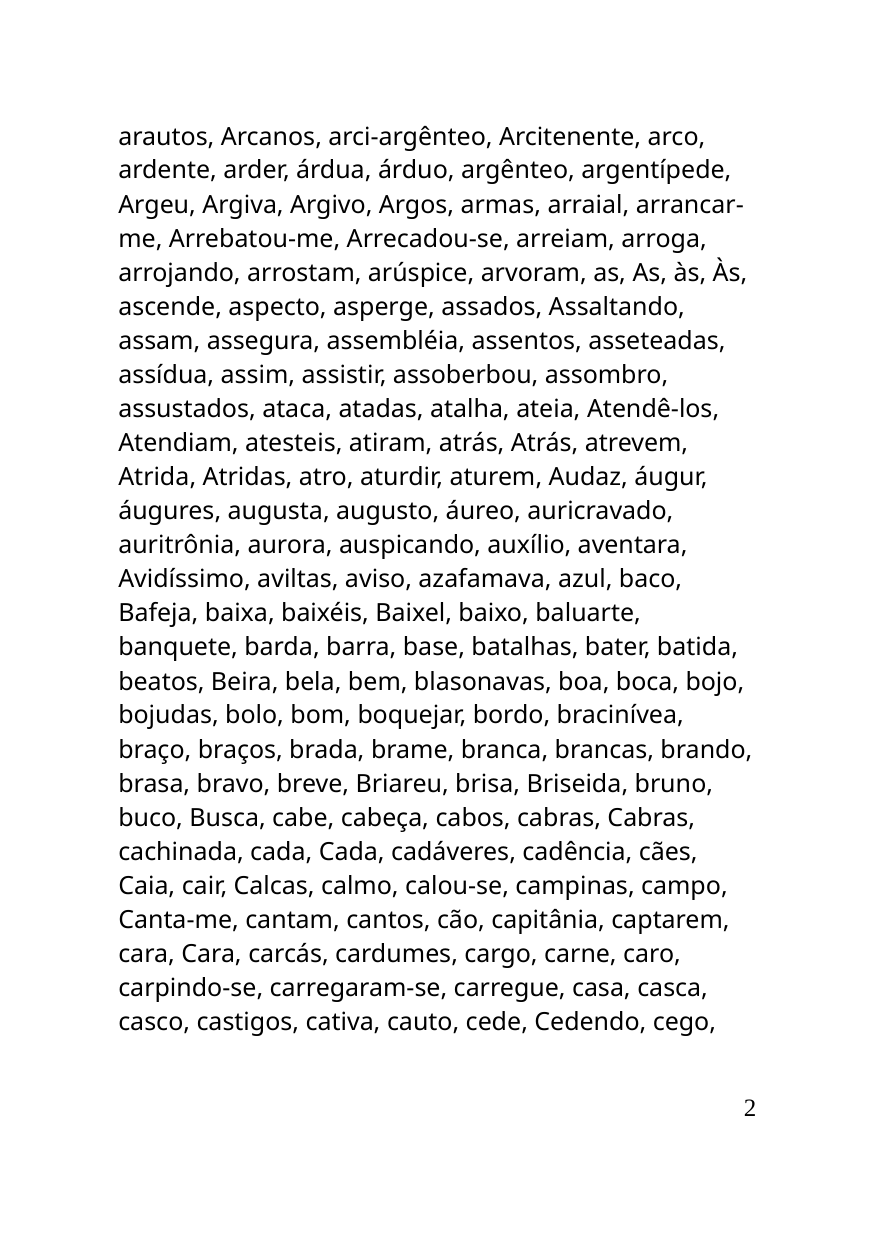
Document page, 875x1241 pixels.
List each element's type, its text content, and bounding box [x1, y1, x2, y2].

text arautos, Arcanos, arci-argênteo, Arcitenente, arco, ardente, arder, árdua, árduo, argênteo, argentípede, Argeu, Argiva, Argivo, Argos, armas, arraial, arrancar-me, Arrebatou-me, Arrecadou-se, arreiam, arroga, arrojando, arrostam, arúspice, arvoram, as, As, às, Às, ascende, aspecto, asperge, assados, Assaltando, assam, assegura, assembléia, assentos, asseteadas, assídua, assim, assistir, assoberbou, assombro, assustados, ataca, atadas, atalha, ateia, Atendê-los, Atendiam, atesteis, atiram, atrás, Atrás, atrevem, Atrida, Atridas, atro, aturdir, aturem, Audaz, áugur, áugures, augusta, augusto, áureo, auricravado, auritrônia, aurora, auspicando, auxílio, aventara, Avidíssimo, aviltas, aviso, azafamava, azul, baco, Bafeja, baixa, baixéis, Baixel, baixo, baluarte, banquete, barda, barra, base, batalhas, bater, batida, beatos, Beira, bela, bem, blasonavas, boa, boca, bojo, bojudas, bolo, bom, boquejar, bordo, bracinívea, braço, braços, brada, brame, branca, brancas, brando, brasa, bravo, breve, Briareu, brisa, Briseida, bruno, buco, Busca, cabe, cabeça, cabos, cabras, Cabras, cachinada, cada, Cada, cadáveres, cadência, cães, Caia, cair, Calcas, calmo, calou-se, campinas, campo, Canta-me, cantam, cantos, cão, capitânia, captarem, cara, Cara, carcás, cardumes, cargo, carne, caro, carpindo-se, carregaram-se, carregue, casa, casca, casco, castigos, cativa, cauto, cede, Cedendo, cego, [118, 118, 756, 1038]
